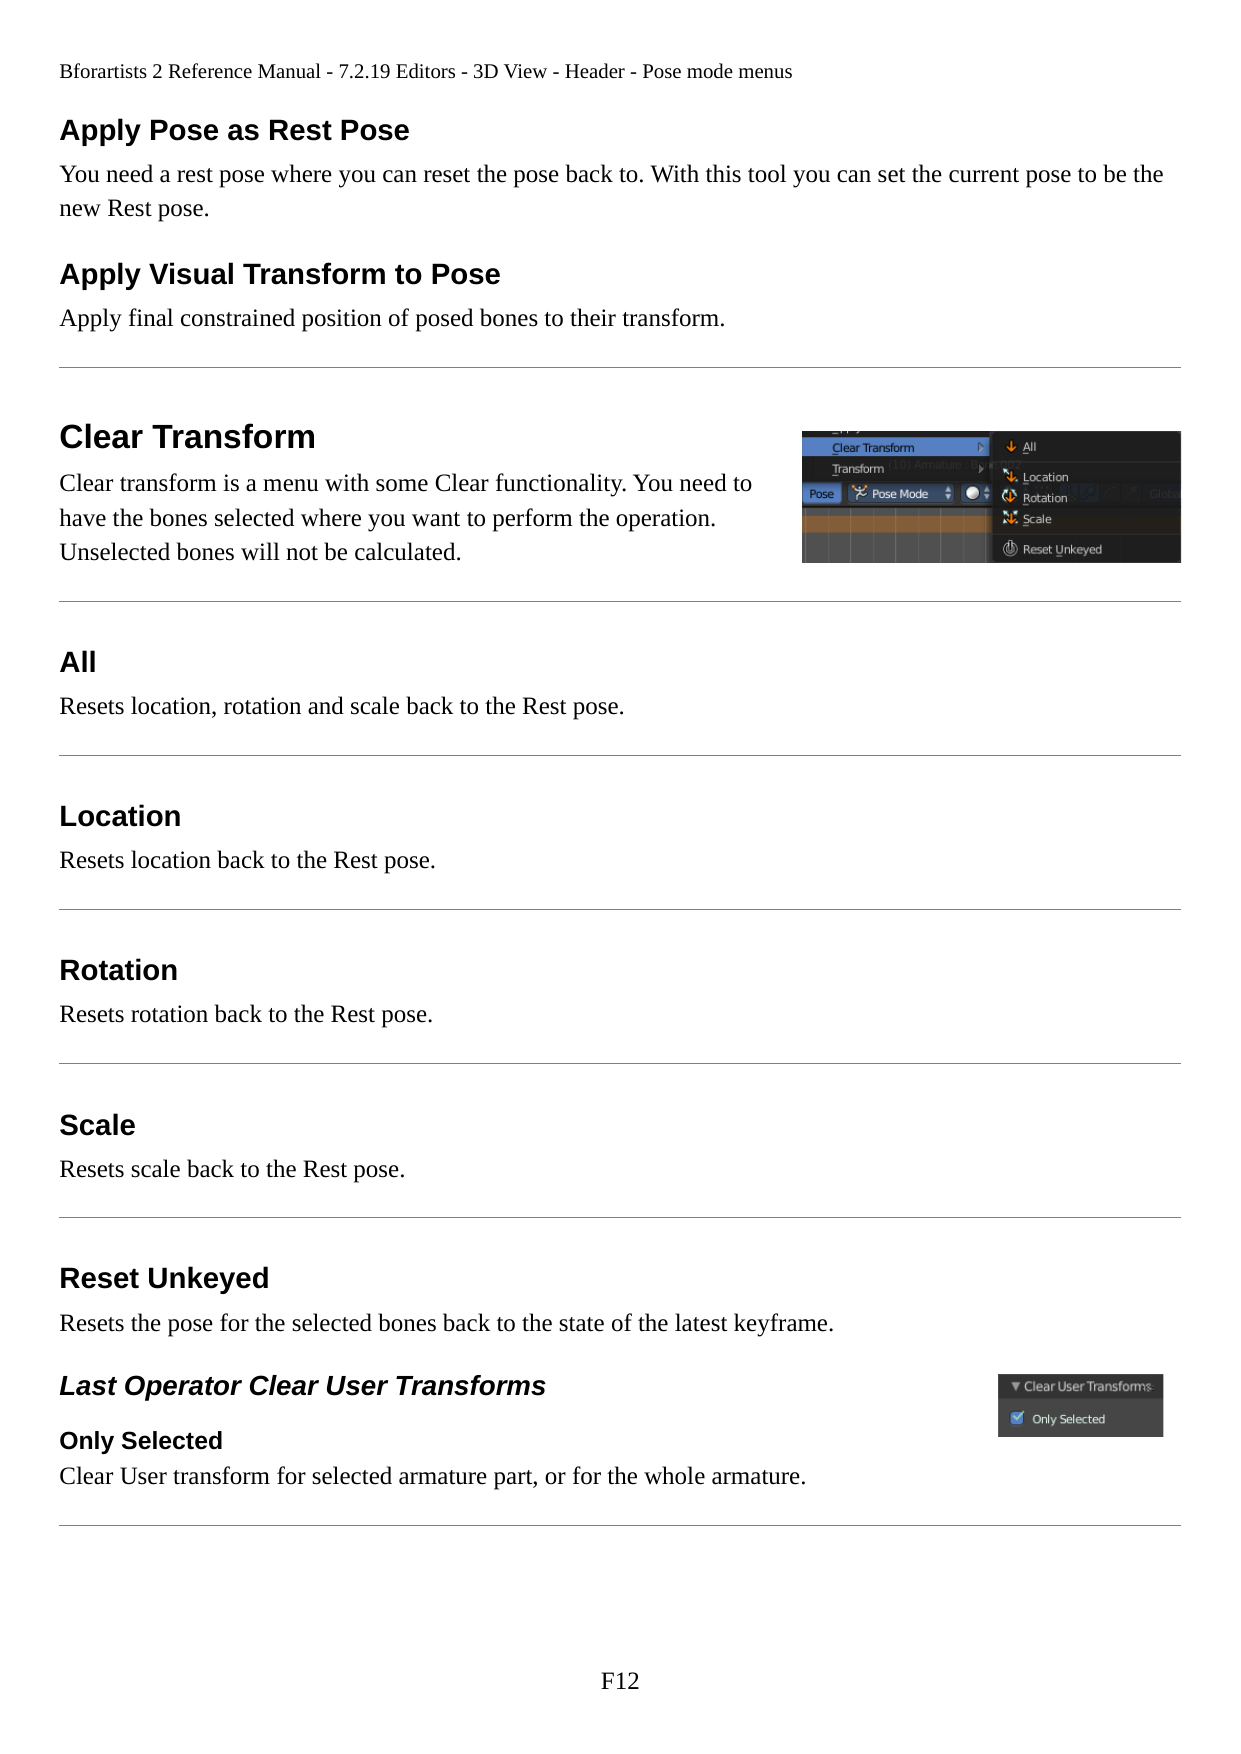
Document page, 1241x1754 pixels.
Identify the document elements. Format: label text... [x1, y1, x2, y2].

subtitle Only Selected [59, 1426, 1181, 1455]
subtitle Last Operator Clear User Transforms [59, 1369, 1181, 1401]
subtitle Location [59, 799, 1181, 833]
picture [802, 431, 1182, 563]
subtitle Apply Pose as Rest Pose [59, 113, 1181, 146]
subtitle Scale [59, 1107, 1181, 1141]
text Clear transform is a menu with some Clear functionality. You need to have the bones selected where you want to perform the operation. Unselected bones will not be calculated. [59, 468, 1181, 566]
subtitle Apply Visual Transform to Pose [59, 257, 1181, 291]
text Resets the pose for the selected bones back to the state of the latest keyframe. [59, 1308, 1181, 1336]
text Resets scale back to the Rest pose. [59, 1154, 1181, 1182]
text Resets location, rotation and scale back to the Rest pose. [59, 691, 1181, 720]
text Clear User transform for selected armature part, or for the whole armature. [59, 1461, 1181, 1490]
text Apply final constrained position of posed bones to their transform. [59, 303, 1181, 332]
text Resets location back to the Rest pose. [59, 846, 1181, 874]
picture [998, 1374, 1164, 1437]
subtitle Clear Transform [59, 417, 1181, 456]
subtitle Rotation [59, 953, 1181, 987]
text You need a rest pose where you can reset the pose back to. With this tool you can set the current pose to be the new Rest pose. [59, 159, 1181, 222]
subtitle Reset Unkeyed [59, 1261, 1181, 1295]
subtitle All [59, 645, 1181, 679]
text Resets rotation back to the Rest pose. [59, 999, 1181, 1028]
